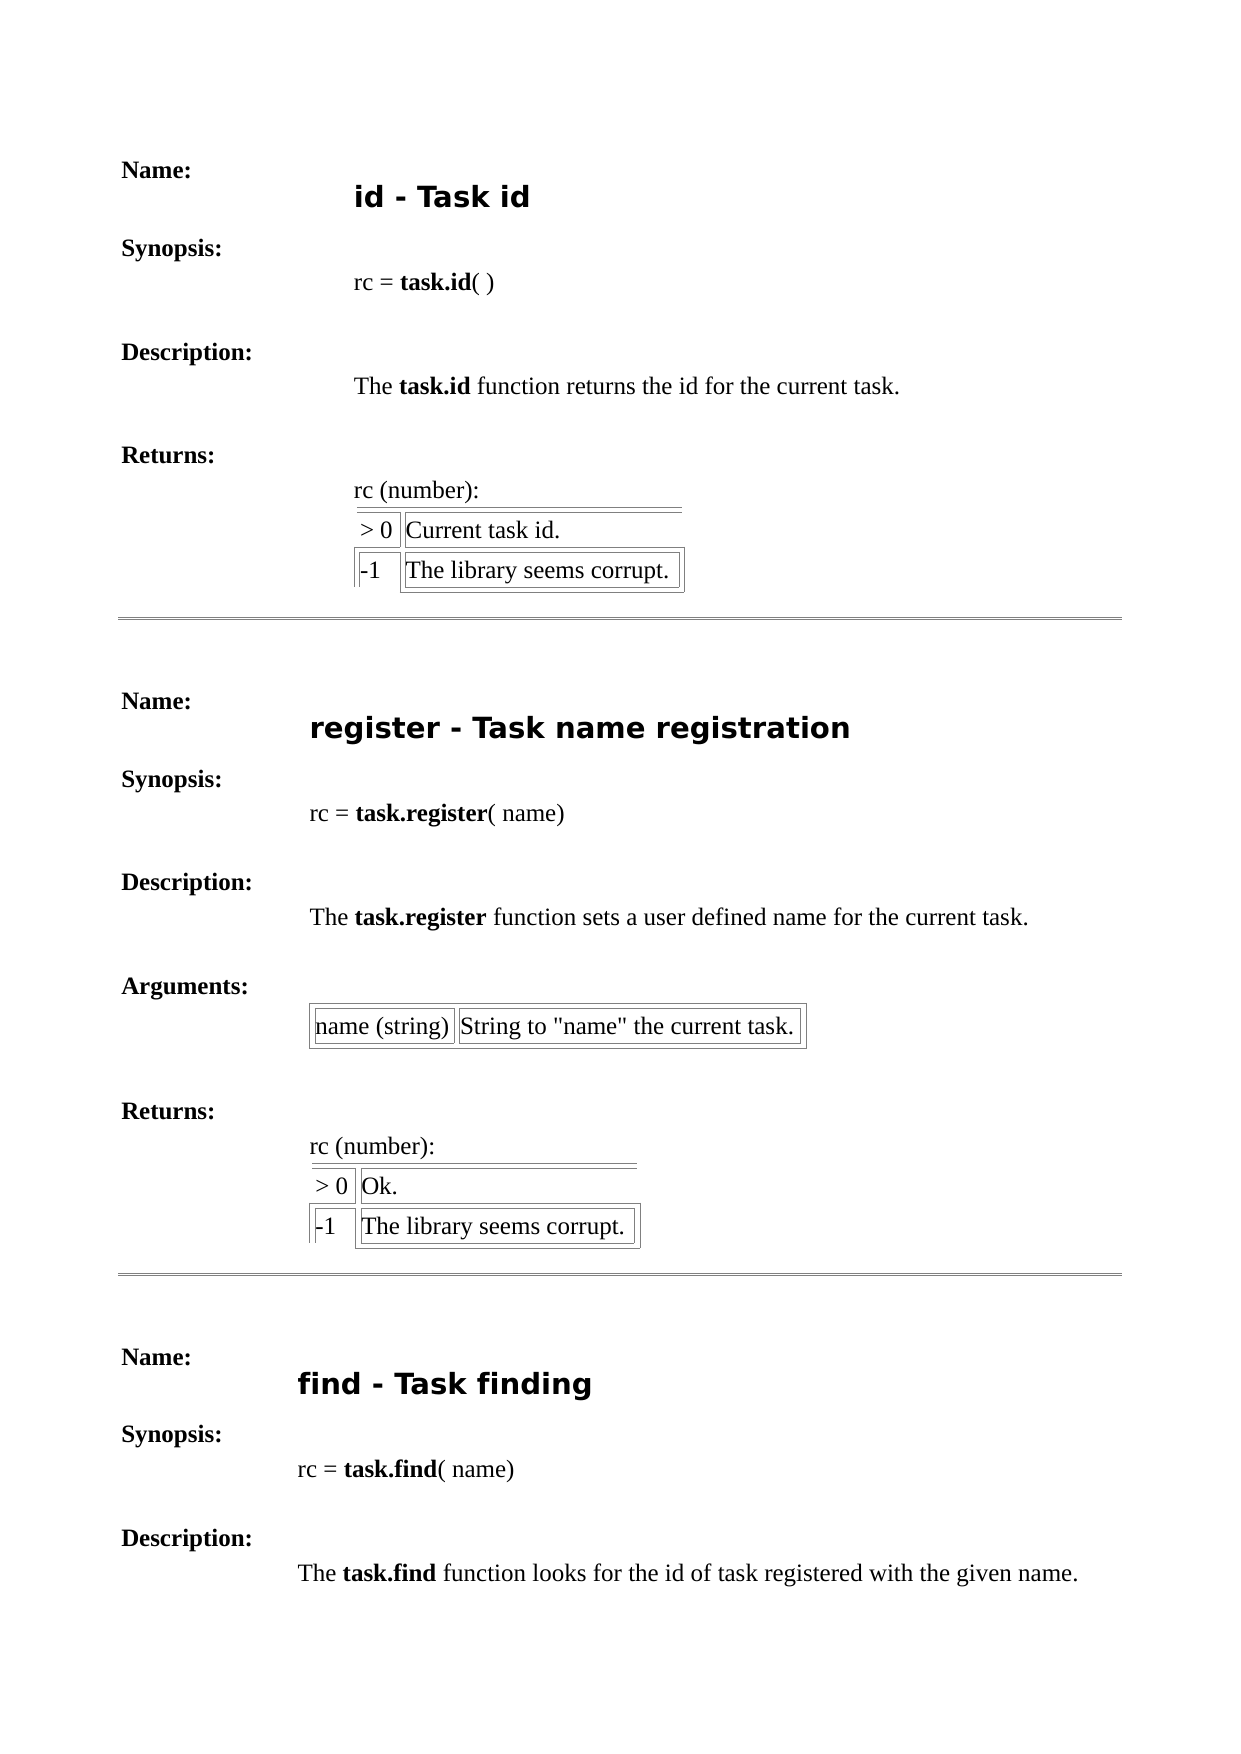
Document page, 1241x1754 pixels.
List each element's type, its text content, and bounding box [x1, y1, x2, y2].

table_cell [306, 761, 1122, 795]
table_cell The task.register function sets a user defined name for the current task. [306, 899, 1122, 934]
table_cell [118, 368, 351, 403]
table_cell [118, 1486, 294, 1520]
table_header [118, 118, 351, 153]
table_cell id - Task id [351, 153, 1122, 230]
table_cell [118, 795, 306, 830]
table_cell Description: [118, 334, 351, 368]
table_cell [306, 934, 1122, 968]
table_cell [306, 968, 1122, 1003]
table_cell [118, 1003, 306, 1059]
table_cell [351, 438, 1122, 472]
table_cell [351, 403, 1122, 437]
table_cell [306, 1094, 1122, 1128]
table_header name (string) [312, 1004, 457, 1043]
table_cell Name: [118, 684, 306, 761]
table_header String to "name" the current task. [457, 1004, 803, 1043]
table_cell The task.find function looks for the id of task registered with the given name. [295, 1555, 1122, 1589]
table_header > 0 [312, 1164, 358, 1203]
table_header [306, 1163, 312, 1243]
table_header [351, 507, 357, 587]
table_cell [295, 1417, 1122, 1451]
table_cell rc = task.find( name) [295, 1451, 1122, 1486]
table_cell [118, 1163, 306, 1259]
table_cell Description: [118, 1520, 294, 1555]
table_cell Synopsis: [118, 761, 306, 795]
table_cell [306, 865, 1122, 899]
table_cell Description: [118, 865, 306, 899]
table_cell rc (number): [351, 472, 1122, 507]
table_header [295, 1305, 1122, 1339]
table_cell [118, 1059, 306, 1093]
table_cell [306, 1243, 1122, 1259]
table_cell rc = task.id( ) [351, 265, 1122, 299]
table_cell [351, 299, 1122, 334]
table_cell Returns: [118, 1094, 306, 1128]
table_cell [351, 334, 1122, 368]
table_cell Arguments: [118, 968, 306, 1003]
table_header [118, 1305, 294, 1339]
table_cell [306, 1059, 1122, 1093]
table_cell [118, 1128, 306, 1163]
table_cell [118, 299, 351, 334]
table_cell -1 [312, 1203, 358, 1243]
table_cell The task.id function returns the id for the current task. [351, 368, 1122, 403]
table_header [351, 118, 1122, 153]
table_cell [118, 830, 306, 864]
table_cell Name: [118, 153, 351, 230]
table_cell [351, 587, 1122, 603]
table_cell -1 [357, 547, 402, 587]
table_header [637, 1163, 1122, 1243]
table_header [807, 1003, 1122, 1043]
table_cell [118, 403, 351, 437]
table_header > 0 [357, 508, 402, 547]
table_cell [295, 1486, 1122, 1520]
table_cell find - Task finding [295, 1339, 1122, 1417]
table_cell Name: [118, 1339, 294, 1417]
table_cell [310, 1043, 806, 1048]
table_cell The library seems corrupt. [403, 547, 682, 587]
table_cell Synopsis: [118, 230, 351, 264]
table_header [306, 649, 1122, 683]
table_cell [351, 230, 1122, 264]
table_cell [118, 265, 351, 299]
table_header Ok. [358, 1164, 637, 1203]
table_header [118, 649, 306, 683]
table_cell [118, 507, 351, 603]
table_cell [306, 1043, 1122, 1059]
table_cell [118, 934, 306, 968]
table_cell [118, 472, 351, 507]
table_cell Returns: [118, 438, 351, 472]
table_header [682, 507, 1122, 587]
table_cell [118, 1555, 294, 1589]
table_cell rc (number): [306, 1128, 1122, 1163]
table_cell register - Task name registration [306, 684, 1122, 761]
table_cell [118, 899, 306, 934]
table_cell The library seems corrupt. [358, 1203, 637, 1243]
table_cell rc = task.register( name) [306, 795, 1122, 830]
table_header Current task id. [403, 508, 682, 547]
table_cell [118, 1451, 294, 1486]
table_cell Synopsis: [118, 1417, 294, 1451]
table_cell [306, 830, 1122, 864]
table_cell [118, 1590, 294, 1624]
table_cell [295, 1590, 1122, 1624]
table_cell [295, 1520, 1122, 1555]
